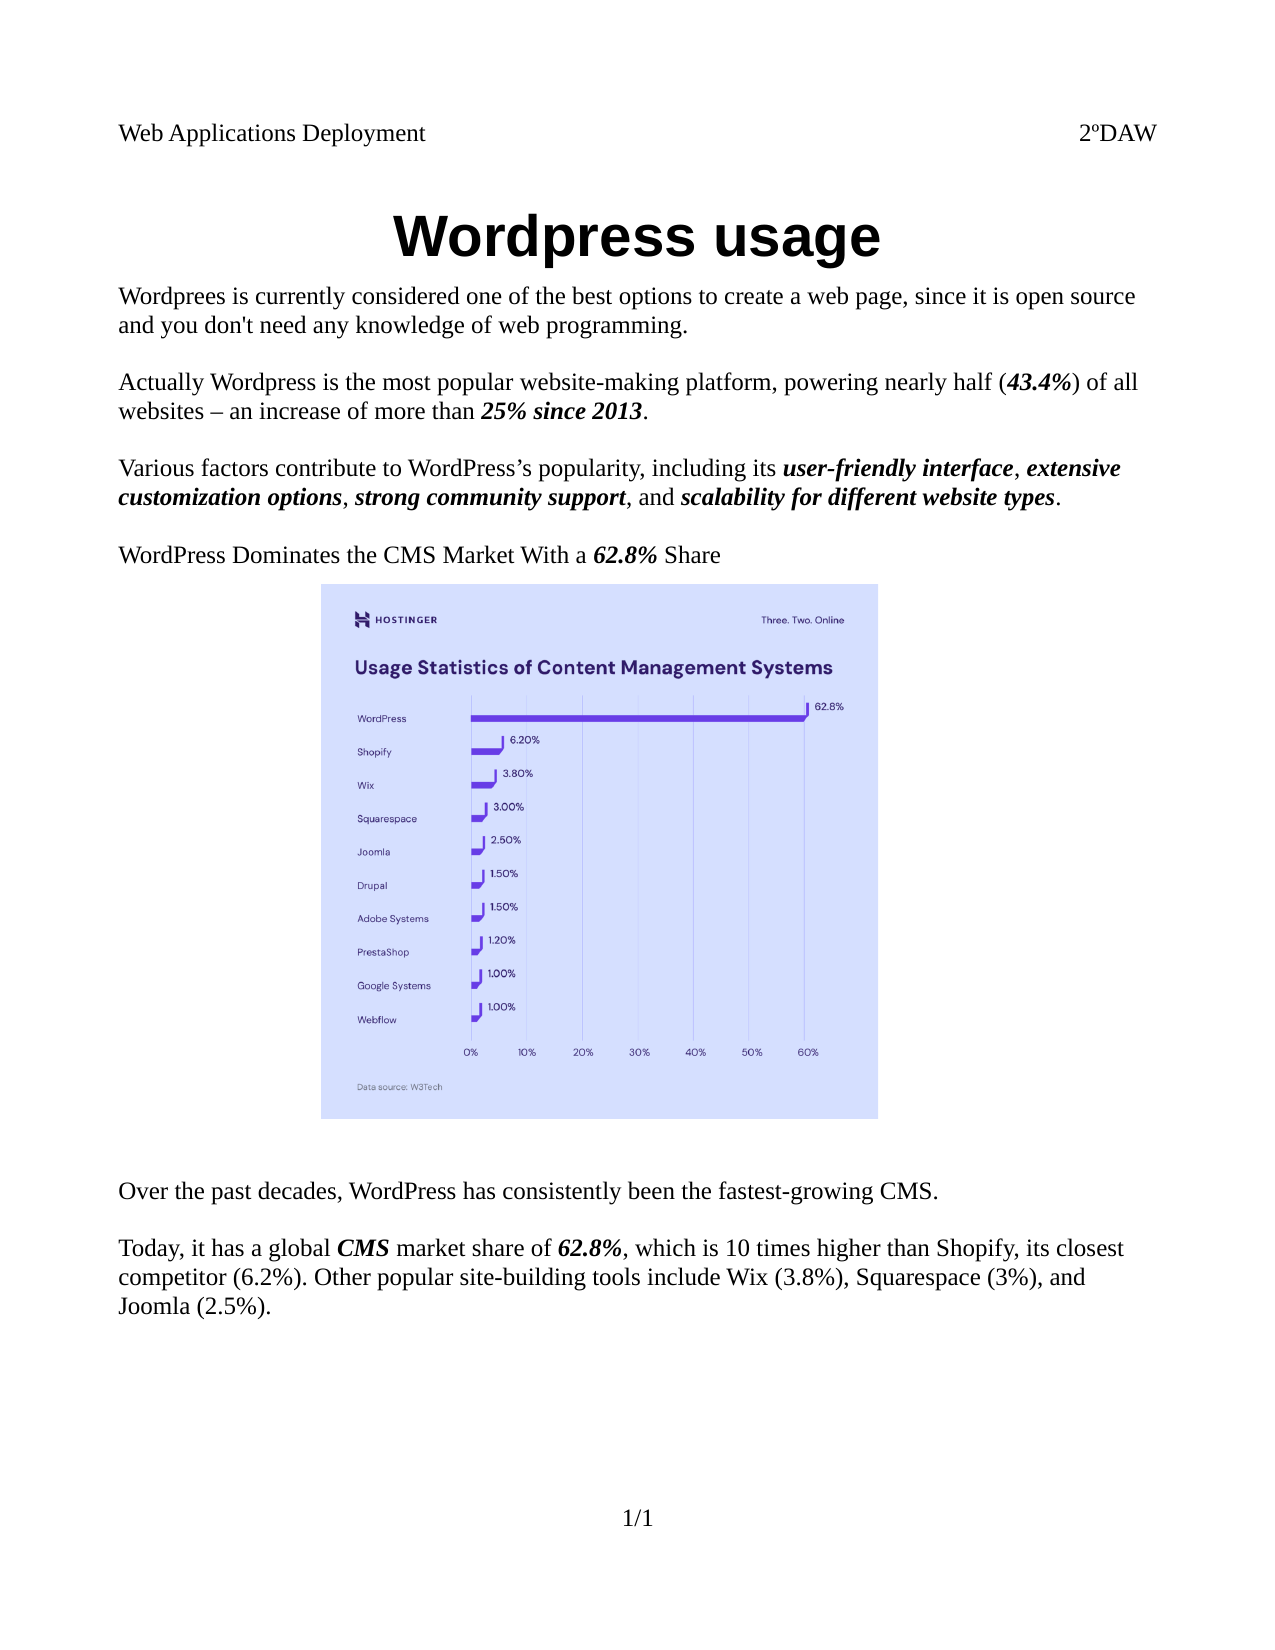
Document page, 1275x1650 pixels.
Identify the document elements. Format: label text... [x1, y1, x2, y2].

text WordPress Dominates the CMS Market With a 62.8% Share [118, 540, 1157, 568]
text Various factors contribute to WordPress’s popularity, including its user-friendly interface, extensive customization options, strong community support, and scalability for different website types. [118, 453, 1157, 511]
title Wordpress usage [118, 201, 1157, 268]
text Actually Wordpress is the most popular website-making platform, powering nearly half (43.4%) of all websites – an increase of more than 25% since 2013. [118, 367, 1157, 425]
text Wordprees is currently considered one of the best options to create a web page, since it is open source and you don't need any knowledge of web programming. [118, 281, 1157, 338]
text Today, it has a global CMS market share of 62.8%, which is 10 times higher than Shopify, its closest competitor (6.2%). Other popular site-building tools include Wix (3.8%), Squarespace (3%), and Joomla (2.5%). [118, 1233, 1157, 1319]
picture [321, 584, 879, 1119]
text Over the past decades, WordPress has consistently been the fastest-growing CMS. [118, 1176, 1157, 1204]
